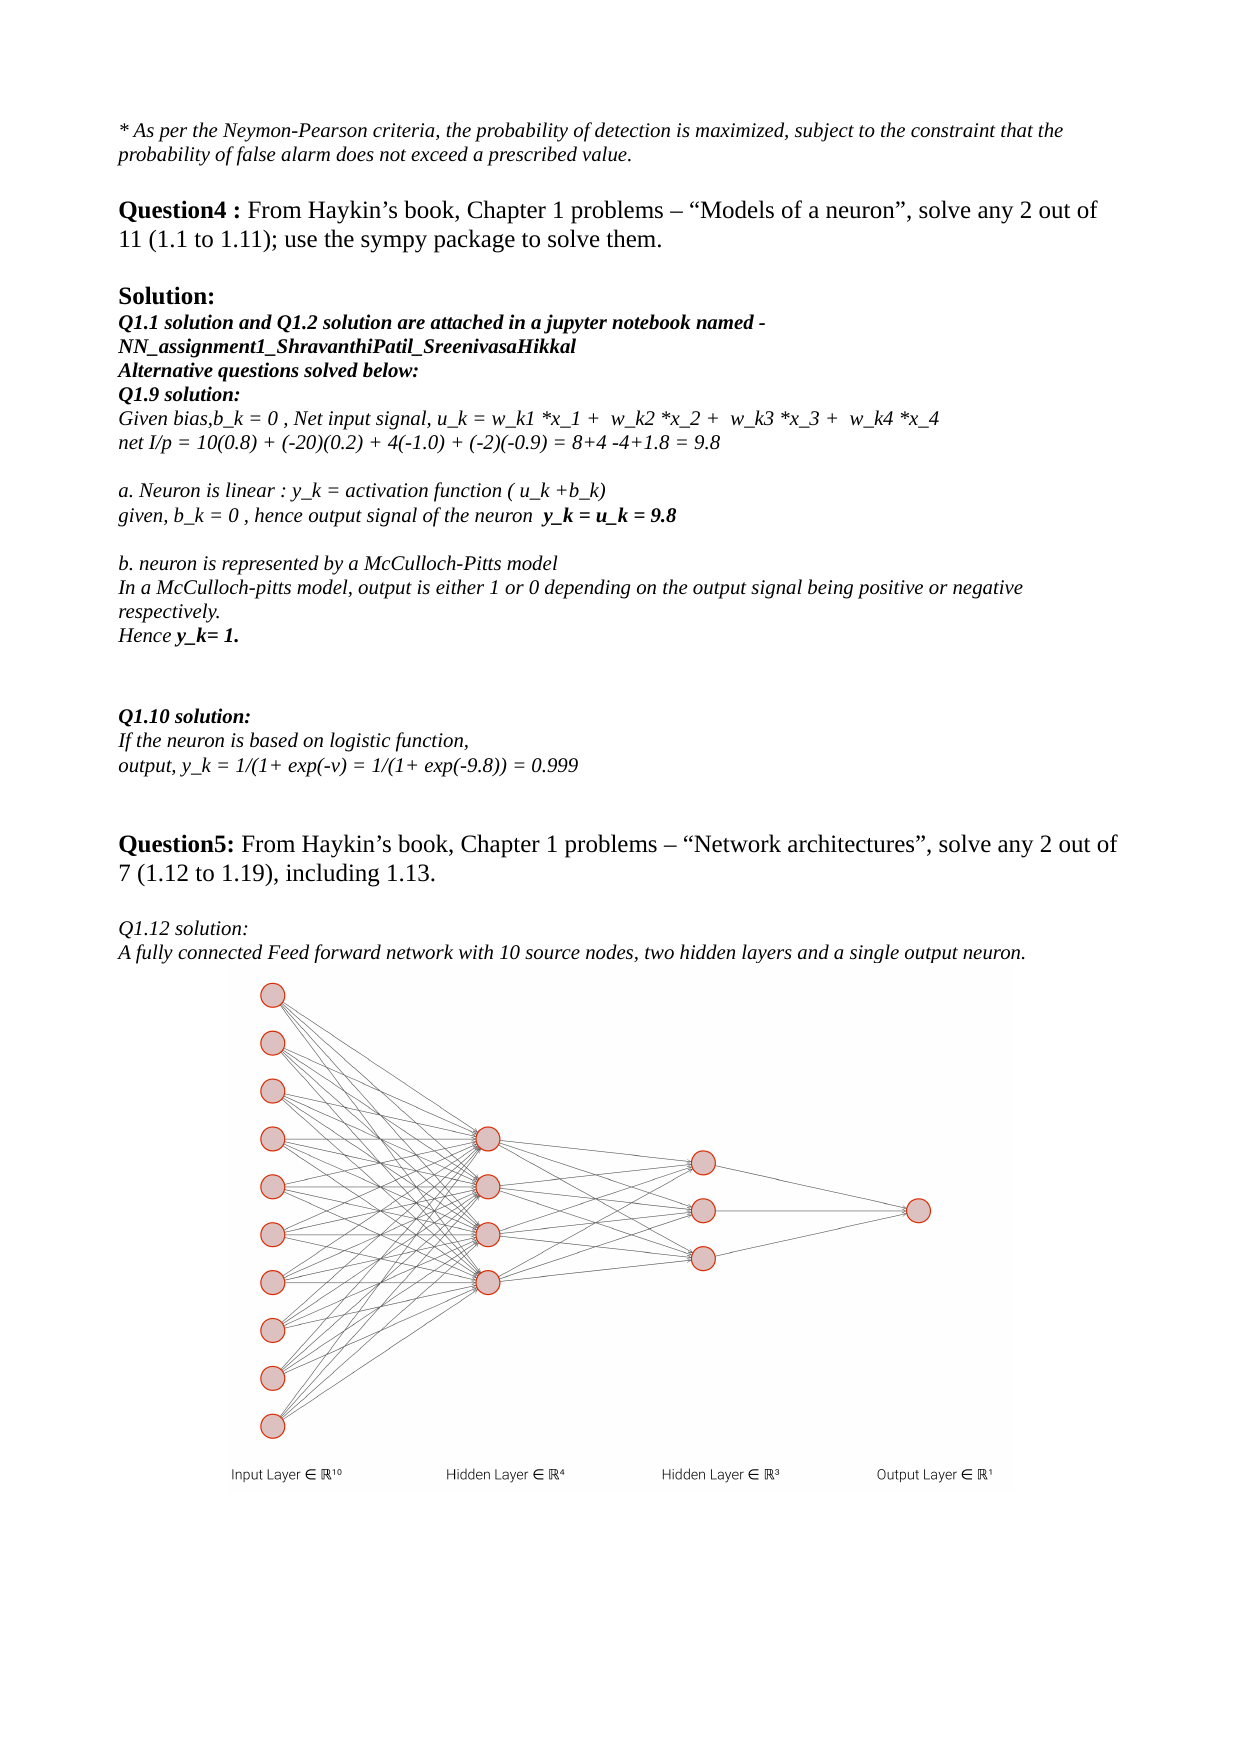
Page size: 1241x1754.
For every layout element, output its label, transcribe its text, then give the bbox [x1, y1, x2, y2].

text Q1.12 solution: [118, 916, 1122, 940]
text Solution: [118, 281, 1122, 310]
text A fully connected Feed forward network with 10 source nodes, two hidden layers and a single output neuron. [118, 940, 1122, 964]
text Q1.1 solution and Q1.2 solution are attached in a jupyter notebook named - NN_assignment1_ShravanthiPatil_SreenivasaHikkal [118, 310, 1122, 358]
text Given bias,b_k = 0 , Net input signal, u_k = w_k1 *x_1 + w_k2 *x_2 + w_k3 *x_3 + w_k4 *x_4 [118, 406, 1122, 430]
text Q1.9 solution: [118, 382, 1122, 406]
text If the neuron is based on logistic function, [118, 728, 1122, 752]
text Q1.10 solution: [118, 704, 1122, 728]
picture [226, 963, 1014, 1493]
text Hence y_k= 1. [118, 623, 1122, 647]
text b. neuron is represented by a McCulloch-Pitts model [118, 551, 1122, 575]
text In a McCulloch-pitts model, output is either 1 or 0 depending on the output signal being positive or negative respectively. [118, 575, 1122, 623]
text Question4 : From Haykin’s book, Chapter 1 problems – “Models of a neuron”, solve any 2 out of 11 (1.1 to 1.11); use the sympy package to solve them. [118, 195, 1122, 252]
text output, y_k = 1/(1+ exp(-v) = 1/(1+ exp(-9.8)) = 0.999 [118, 752, 1122, 777]
text a. Neuron is linear : y_k = activation function ( u_k +b_k) [118, 478, 1122, 502]
text Alternative questions solved below: [118, 358, 1122, 382]
text net I/p = 10(0.8) + (-20)(0.2) + 4(-1.0) + (-2)(-0.9) = 8+4 -4+1.8 = 9.8 [118, 430, 1122, 454]
text given, b_k = 0 , hence output signal of the neuron y_k = u_k = 9.8 [118, 502, 1122, 527]
text * As per the Neymon-Pearson criteria, the probability of detection is maximized, subject to the constraint that the probability of false alarm does not exceed a prescribed value. [118, 118, 1122, 166]
text Question5: From Haykin’s book, Chapter 1 problems – “Network architectures”, solve any 2 out of 7 (1.12 to 1.19), including 1.13. [118, 829, 1122, 887]
